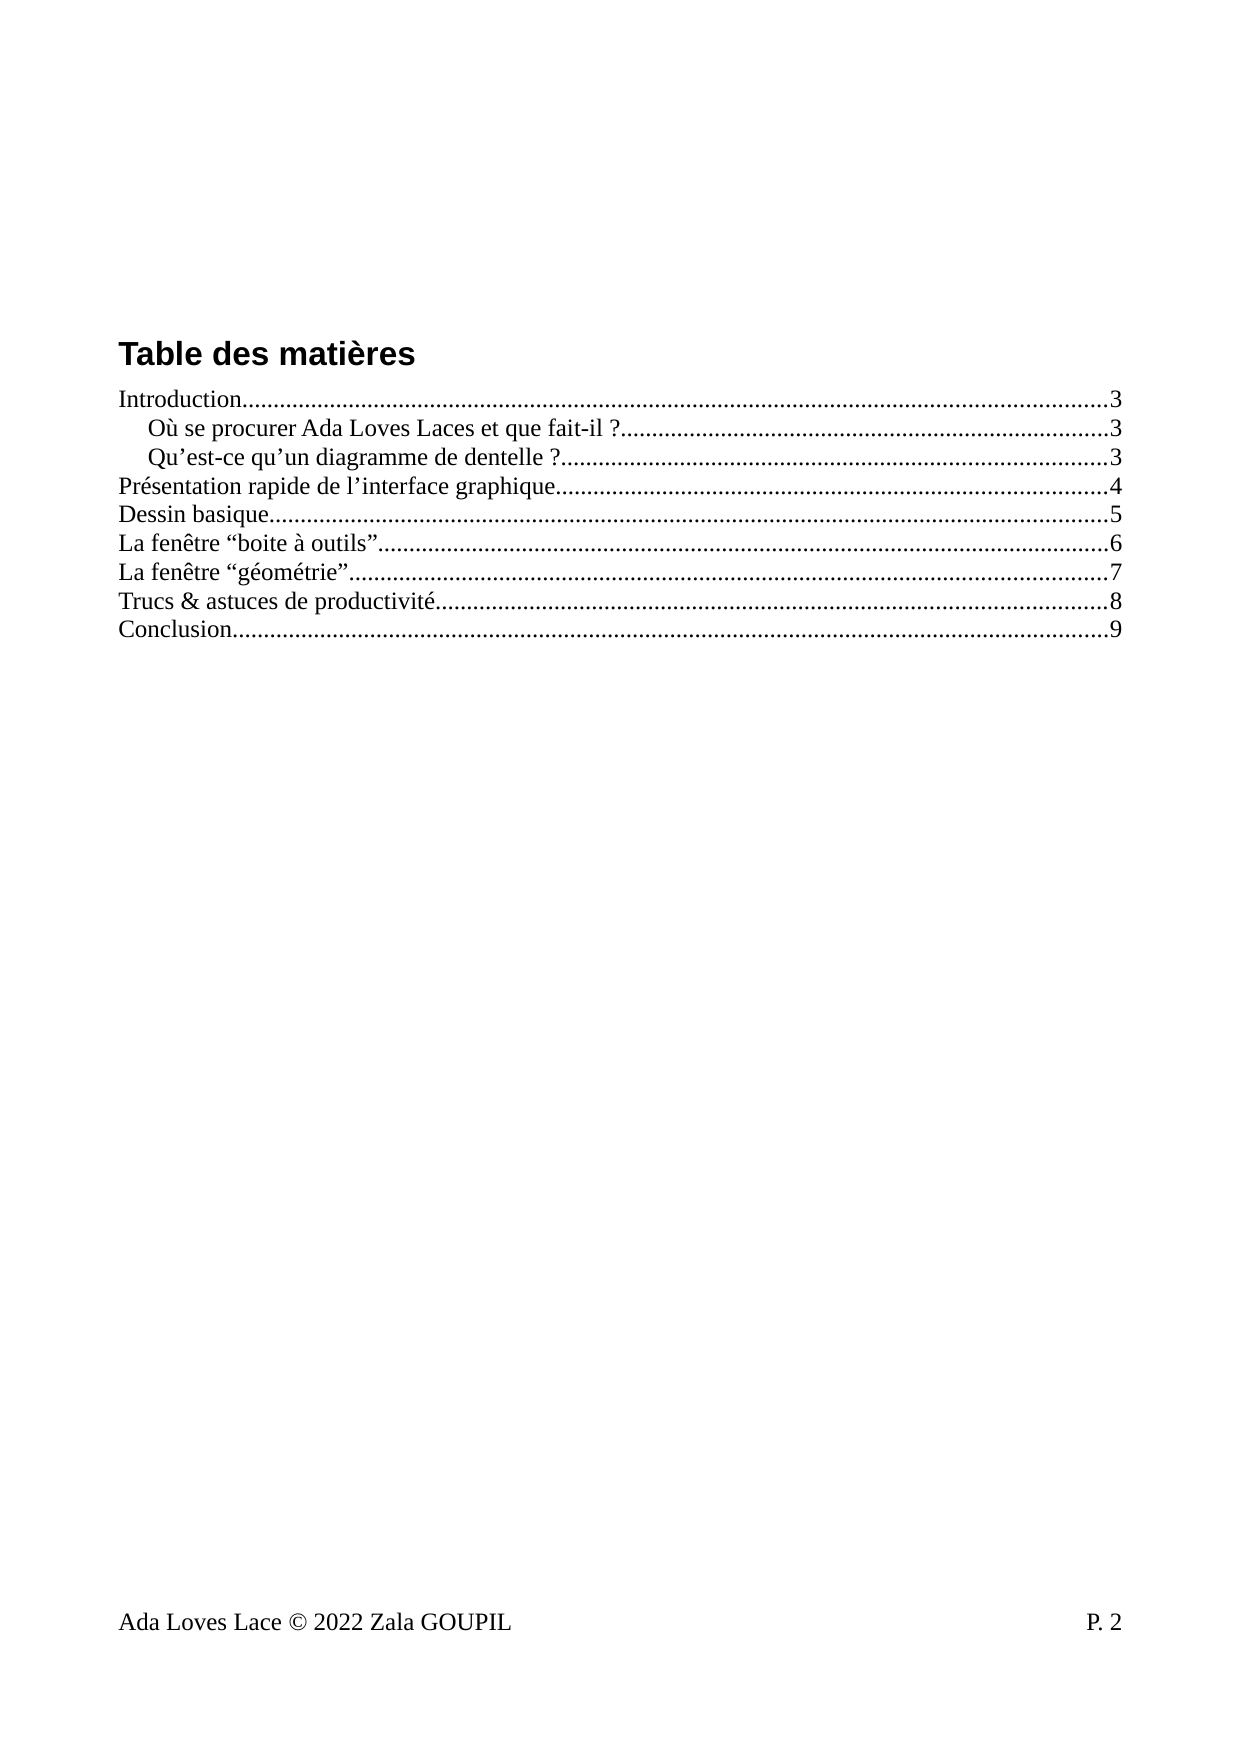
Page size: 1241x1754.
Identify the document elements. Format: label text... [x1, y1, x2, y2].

text Introduction 3 [118, 384, 1122, 413]
text La fenêtre “géométrie” 7 [118, 557, 1122, 586]
text Conclusion 9 [118, 614, 1122, 643]
text Présentation rapide de l’interface graphique 4 [118, 471, 1122, 499]
text La fenêtre “boite à outils” 6 [118, 528, 1122, 557]
text Dessin basique 5 [118, 499, 1122, 528]
text Où se procurer Ada Loves Laces et que fait-il ? 3 [148, 413, 1122, 442]
text Qu’est-ce qu’un diagramme de dentelle ? 3 [148, 442, 1122, 471]
subtitle Table des matières [118, 333, 1122, 372]
text Trucs & astuces de productivité 8 [118, 586, 1122, 614]
